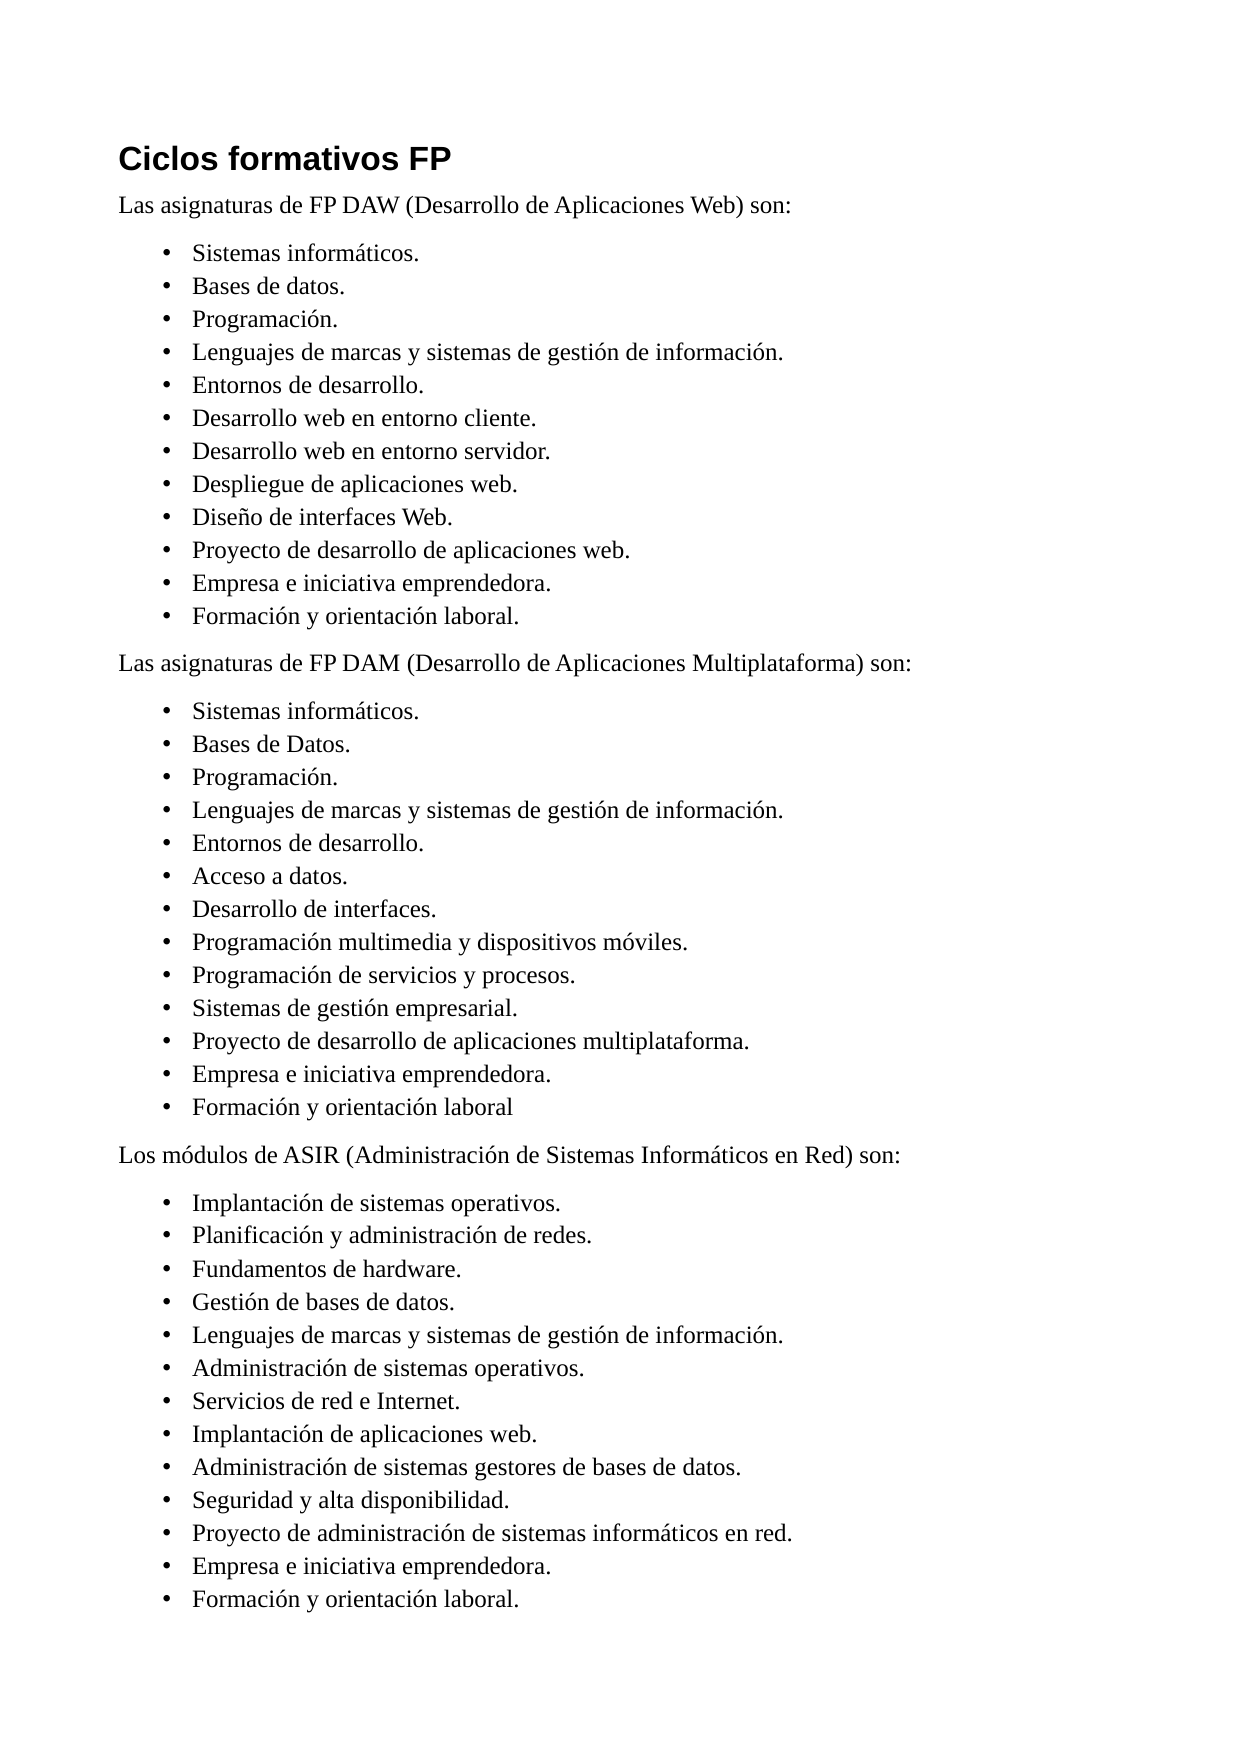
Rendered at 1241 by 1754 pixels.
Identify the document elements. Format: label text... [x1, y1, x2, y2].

list Formación y orientación laboral [162, 1092, 1122, 1121]
list Sistemas informáticos. [162, 238, 1122, 266]
list Desarrollo de interfaces. [162, 894, 1122, 923]
list Lenguajes de marcas y sistemas de gestión de información. [162, 337, 1122, 366]
list Entornos de desarrollo. [162, 370, 1122, 398]
list Formación y orientación laboral. [162, 601, 1122, 630]
list Programación multimedia y dispositivos móviles. [162, 927, 1122, 956]
list Programación de servicios y procesos. [162, 960, 1122, 989]
list Gestión de bases de datos. [162, 1287, 1122, 1315]
list Administración de sistemas gestores de bases de datos. [162, 1452, 1122, 1481]
list Formación y orientación laboral. [162, 1584, 1122, 1613]
list Fundamentos de hardware. [162, 1254, 1122, 1282]
list Programación. [162, 304, 1122, 332]
list Implantación de sistemas operativos. [162, 1188, 1122, 1216]
list Acceso a datos. [162, 861, 1122, 890]
list Programación. [162, 762, 1122, 791]
list Lenguajes de marcas y sistemas de gestión de información. [162, 1320, 1122, 1348]
list Despliegue de aplicaciones web. [162, 469, 1122, 498]
list Bases de datos. [162, 271, 1122, 299]
list Empresa e iniciativa emprendedora. [162, 1551, 1122, 1579]
list Administración de sistemas operativos. [162, 1353, 1122, 1381]
subtitle Ciclos formativos FP [118, 139, 1122, 178]
list Desarrollo web en entorno cliente. [162, 403, 1122, 432]
list Entornos de desarrollo. [162, 828, 1122, 857]
list Seguridad y alta disponibilidad. [162, 1485, 1122, 1513]
list Sistemas informáticos. [162, 696, 1122, 725]
list Proyecto de desarrollo de aplicaciones web. [162, 535, 1122, 564]
list Bases de Datos. [162, 729, 1122, 758]
list Sistemas de gestión empresarial. [162, 993, 1122, 1022]
list Implantación de aplicaciones web. [162, 1419, 1122, 1447]
list Planificación y administración de redes. [162, 1221, 1122, 1249]
list Desarrollo web en entorno servidor. [162, 436, 1122, 464]
list Proyecto de administración de sistemas informáticos en red. [162, 1518, 1122, 1547]
list Servicios de red e Internet. [162, 1386, 1122, 1414]
list Proyecto de desarrollo de aplicaciones multiplataforma. [162, 1026, 1122, 1055]
list Empresa e iniciativa emprendedora. [162, 568, 1122, 597]
text Los módulos de ASIR (Administración de Sistemas Informáticos en Red) son: [118, 1140, 1122, 1169]
list Lenguajes de marcas y sistemas de gestión de información. [162, 795, 1122, 824]
text Las asignaturas de FP DAM (Desarrollo de Aplicaciones Multiplataforma) son: [118, 648, 1122, 677]
list Empresa e iniciativa emprendedora. [162, 1059, 1122, 1088]
list Diseño de interfaces Web. [162, 502, 1122, 531]
text Las asignaturas de FP DAW (Desarrollo de Aplicaciones Web) son: [118, 190, 1122, 219]
